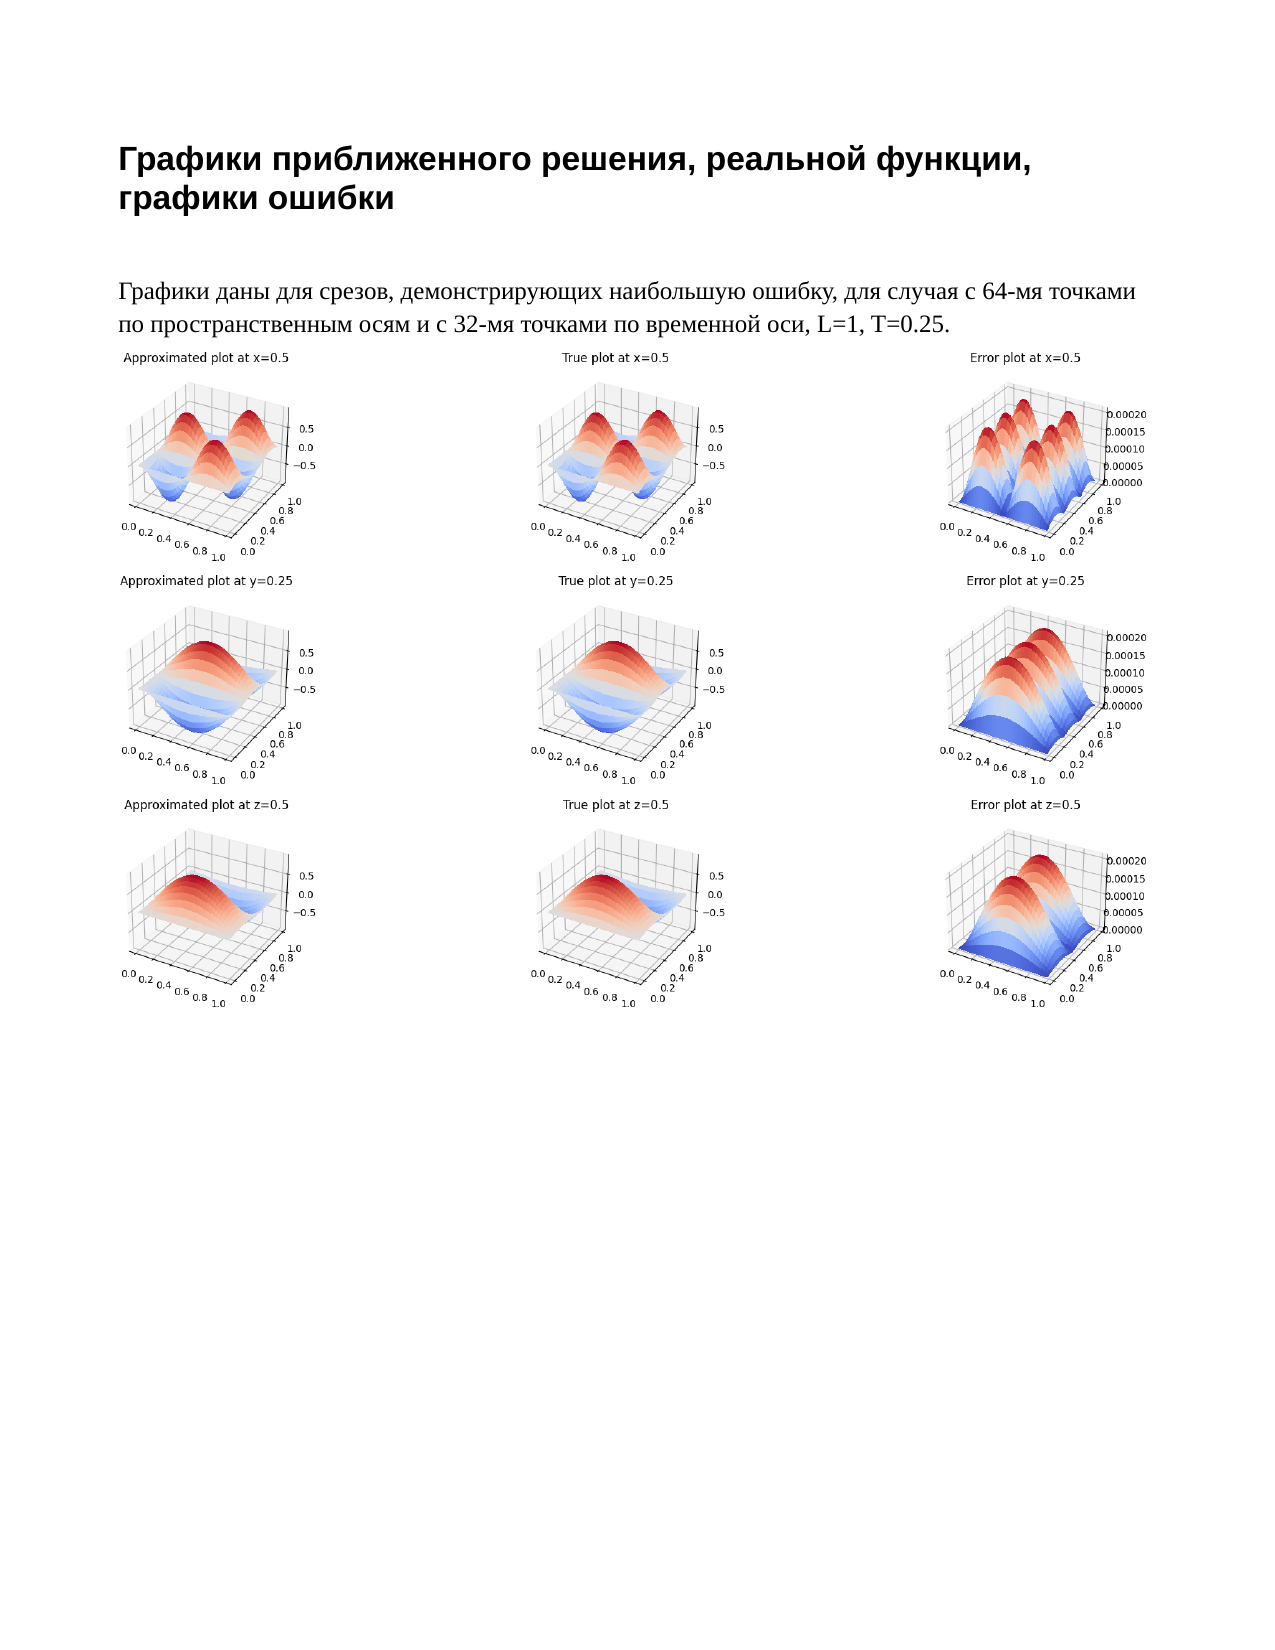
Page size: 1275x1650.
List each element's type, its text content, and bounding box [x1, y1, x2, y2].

picture [111, 342, 1151, 1022]
subtitle Графики приближенного решения, реальной функции, графики ошибки [118, 139, 1157, 216]
text Графики даны для срезов, демонстрирующих наибольшую ошибку, для случая с 64-мя точками по пространственным осям и с 32-мя точками по временной оси, L=1, T=0.25. [118, 276, 1157, 338]
